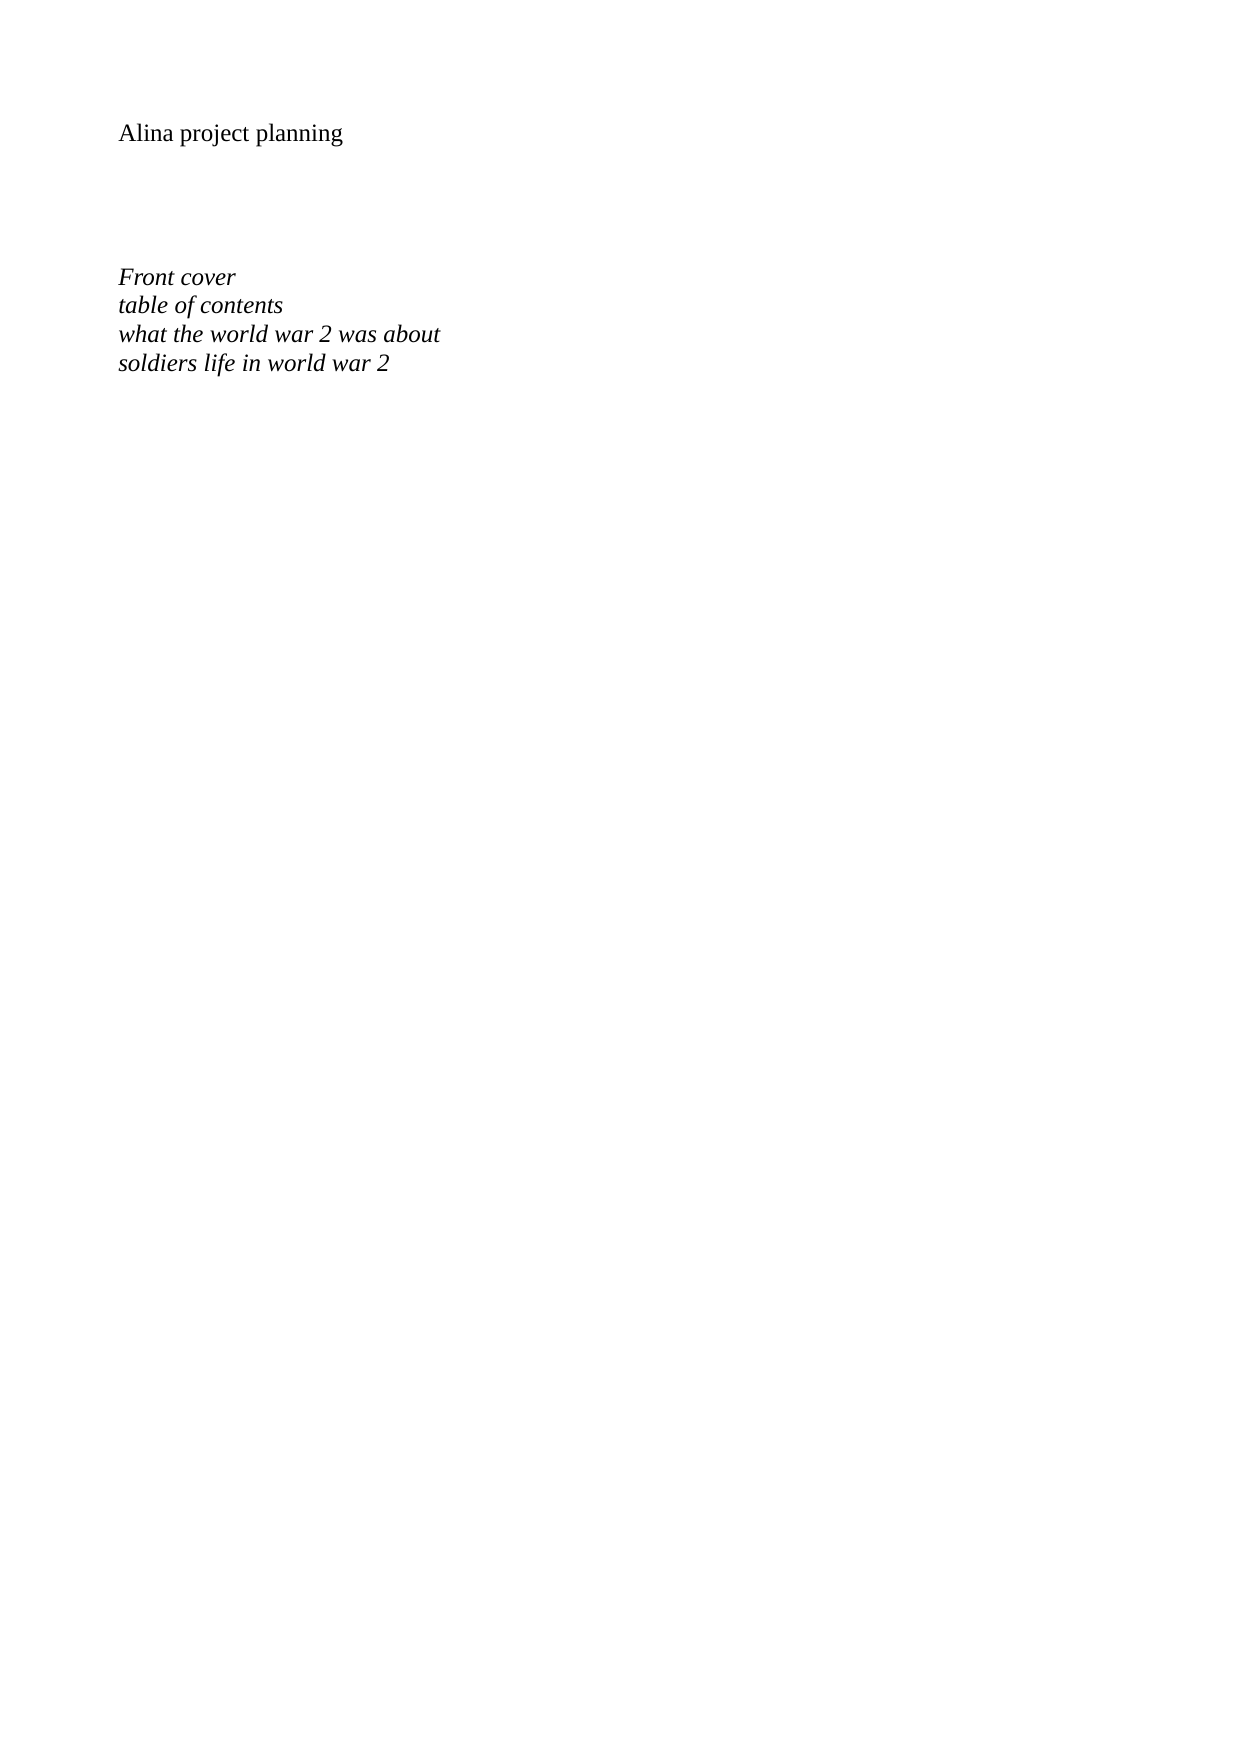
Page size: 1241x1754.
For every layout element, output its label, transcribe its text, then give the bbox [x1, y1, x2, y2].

text Front cover [118, 262, 1122, 291]
text soldiers life in world war 2 [118, 348, 1122, 377]
text Alina project planning [118, 118, 1122, 147]
text table of contents [118, 291, 1122, 319]
text what the world war 2 was about [118, 319, 1122, 348]
